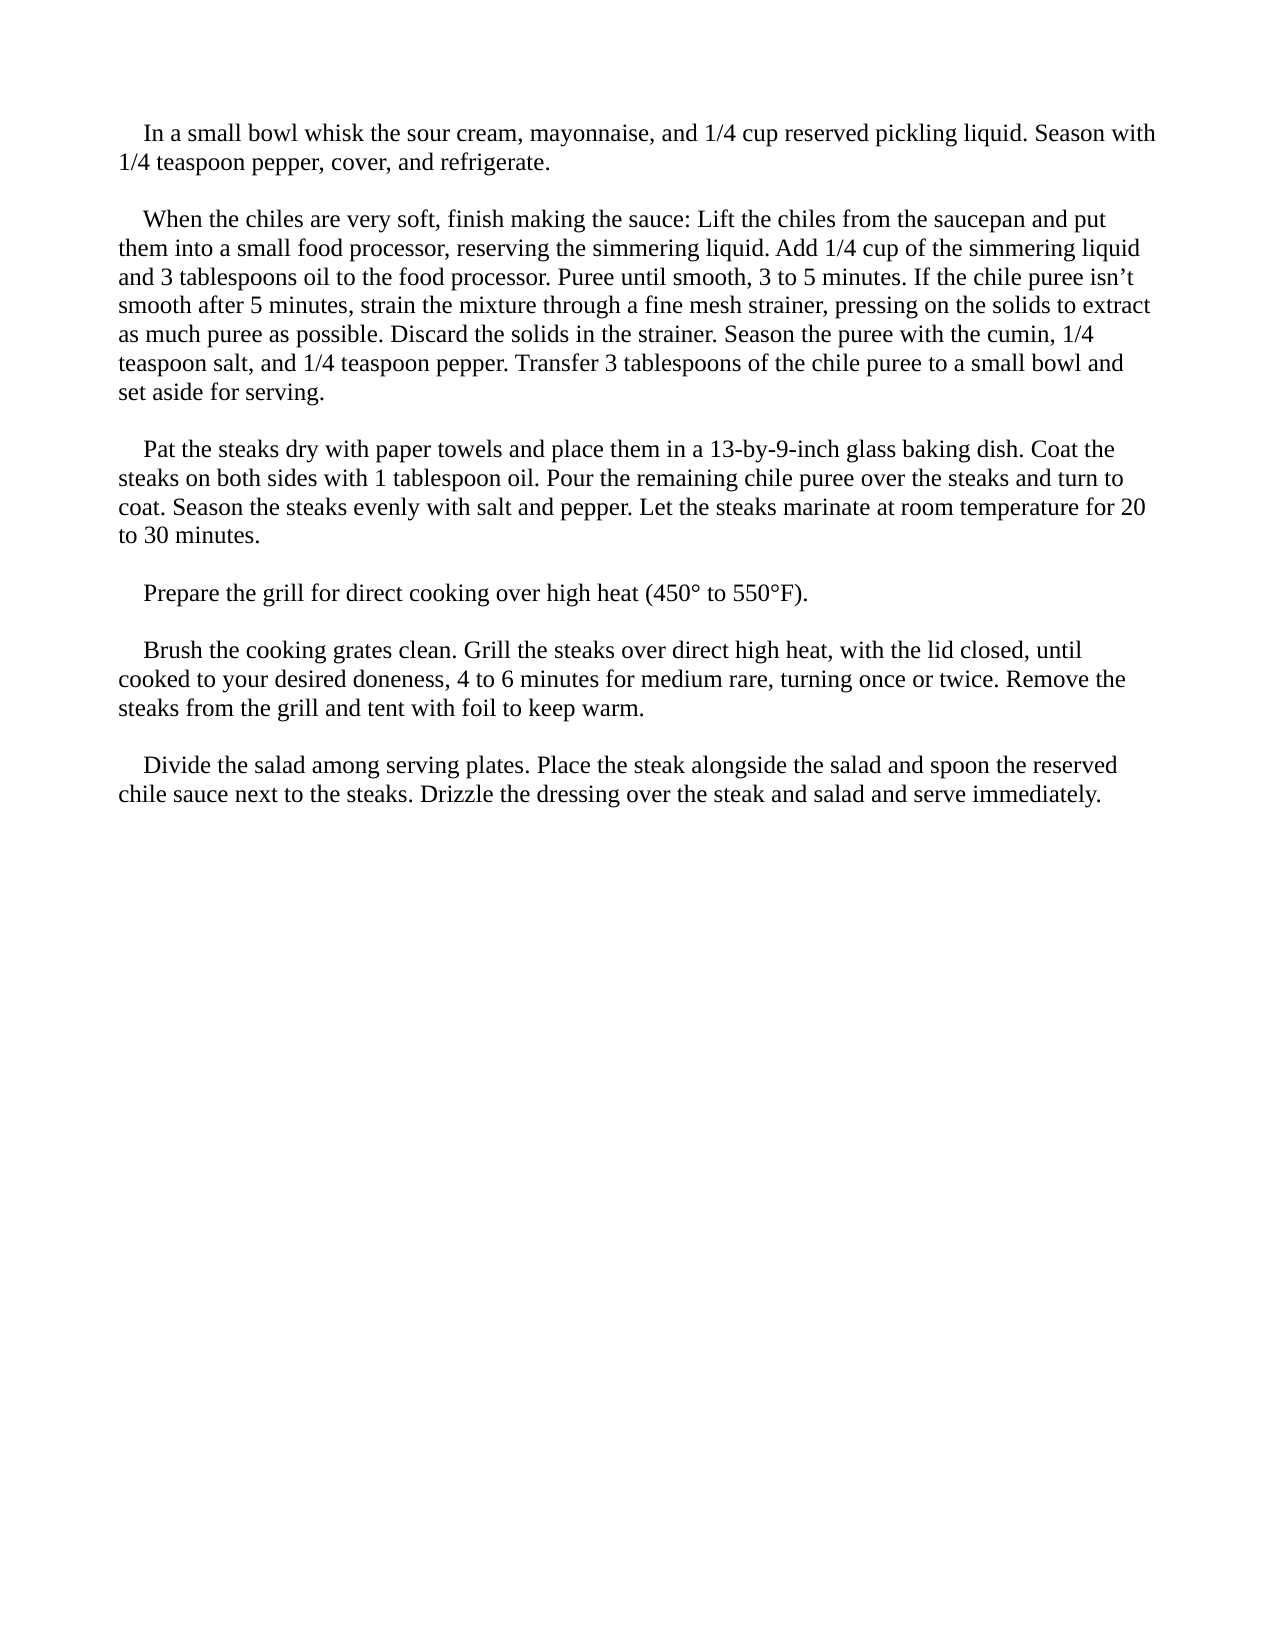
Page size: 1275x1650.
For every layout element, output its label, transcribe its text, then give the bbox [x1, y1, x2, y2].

text Pat the steaks dry with paper towels and place them in a 13-by-9-inch glass baking dish. Coat the steaks on both sides with 1 tablespoon oil. Pour the remaining chile puree over the steaks and turn to coat. Season the steaks evenly with salt and pepper. Let the steaks marinate at room temperature for 20 to 30 minutes. [118, 434, 1157, 549]
text When the chiles are very soft, finish making the sauce: Lift the chiles from the saucepan and put them into a small food processor, reserving the simmering liquid. Add 1/4 cup of the simmering liquid and 3 tablespoons oil to the food processor. Puree until smooth, 3 to 5 minutes. If the chile puree isn’t smooth after 5 minutes, strain the mixture through a fine mesh strainer, pressing on the solids to extract as much puree as possible. Discard the solids in the strainer. Season the puree with the cumin, 1/4 teaspoon salt, and 1/4 teaspoon pepper. Transfer 3 tablespoons of the chile puree to a small bowl and set aside for serving. [118, 204, 1157, 406]
text Brush the cooking grates clean. Grill the steaks over direct high heat, with the lid closed, until cooked to your desired doneness, 4 to 6 minutes for medium rare, turning once or twice. Remove the steaks from the grill and tent with foil to keep warm. [118, 636, 1157, 722]
text Prepare the grill for direct cooking over high heat (450° to 550°F). [118, 578, 1157, 607]
text Divide the salad among serving plates. Place the steak alongside the salad and spoon the reserved chile sauce next to the steaks. Drizzle the dressing over the steak and salad and serve immediately. [118, 751, 1157, 808]
text In a small bowl whisk the sour cream, mayonnaise, and 1/4 cup reserved pickling liquid. Season with 1/4 teaspoon pepper, cover, and refrigerate. [118, 118, 1157, 176]
